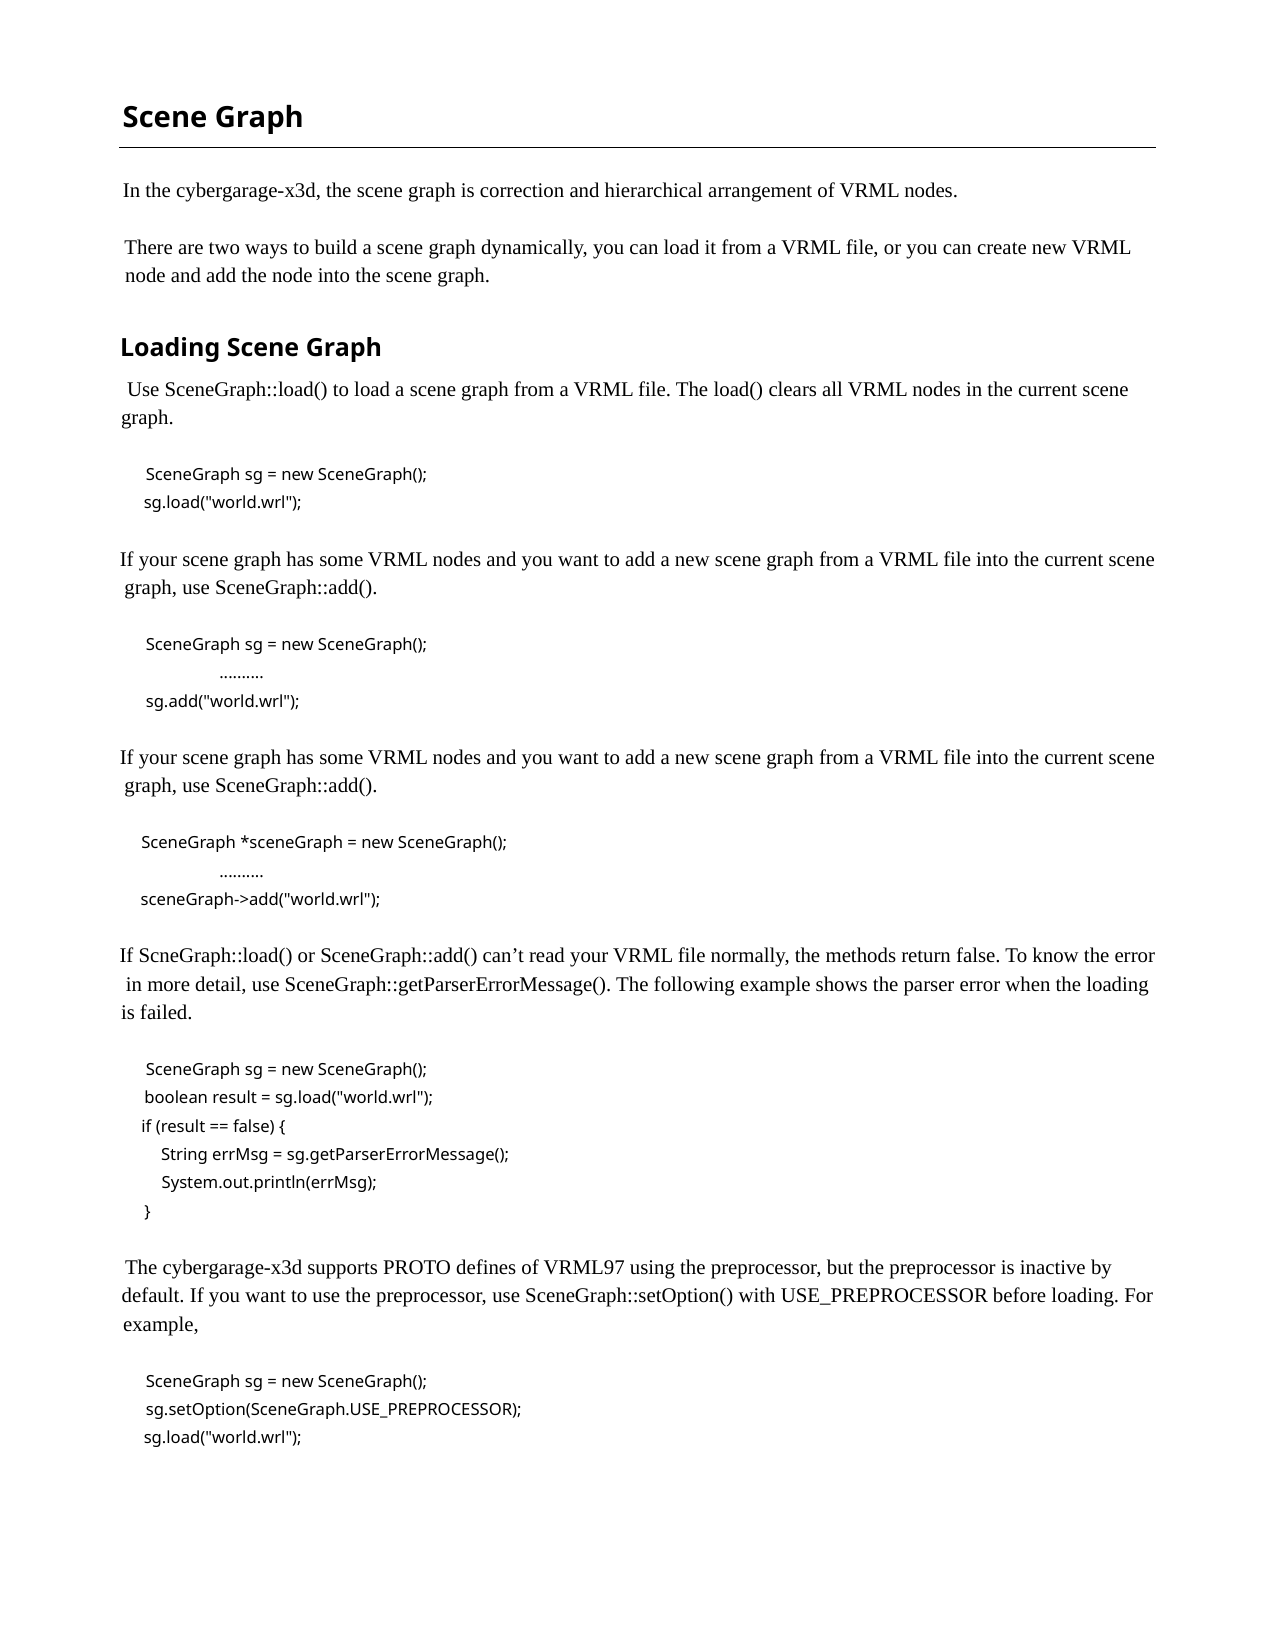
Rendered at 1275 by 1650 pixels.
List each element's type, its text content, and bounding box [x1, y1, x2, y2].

text The cybergarage-x3d supports PROTO defines of VRML97 using the preprocessor, but the preprocessor is inactive by default. If you want to use the preprocessor, use SceneGraph::setOption() with USE_PREPROCESSOR before loading. For example, [119, 1253, 1156, 1338]
text .......... [138, 658, 1156, 686]
text SceneGraph sg = new SceneGraph(); [138, 1366, 1156, 1395]
text System.out.println(errMsg); [138, 1168, 1156, 1196]
text sg.load("world.wrl"); [138, 1423, 1156, 1451]
text boolean result = sg.load("world.wrl"); [138, 1083, 1156, 1111]
text If your scene graph has some VRML nodes and you want to add a new scene graph from a VRML file into the current scene graph, use SceneGraph::add(). [119, 545, 1156, 601]
text if (result == false) { [138, 1111, 1156, 1140]
text SceneGraph sg = new SceneGraph(); [138, 630, 1156, 658]
text sg.add("world.wrl"); [138, 686, 1156, 715]
text SceneGraph sg = new SceneGraph(); [138, 460, 1156, 488]
text sg.setOption(SceneGraph.USE_PREPROCESSOR); [138, 1395, 1156, 1423]
text .......... [138, 856, 1156, 885]
subtitle Scene Graph [119, 88, 1156, 147]
text String errMsg = sg.getParserErrorMessage(); [138, 1140, 1156, 1168]
text In the cybergarage-x3d, the scene graph is correction and hierarchical arrangement of VRML nodes. [119, 176, 1156, 205]
text SceneGraph *sceneGraph = new SceneGraph(); [138, 828, 1156, 856]
text If your scene graph has some VRML nodes and you want to add a new scene graph from a VRML file into the current scene graph, use SceneGraph::add(). [119, 743, 1156, 800]
text Use SceneGraph::load() to load a scene graph from a VRML file. The load() clears all VRML nodes in the current scene graph. [119, 375, 1156, 431]
text sceneGraph->add("world.wrl"); [138, 885, 1156, 913]
text } [138, 1196, 1156, 1225]
text sg.load("world.wrl"); [138, 488, 1156, 516]
subtitle Loading Scene Graph [119, 318, 1156, 375]
text SceneGraph sg = new SceneGraph(); [138, 1055, 1156, 1083]
text If ScneGraph::load() or SceneGraph::add() can’t read your VRML file normally, the methods return false. To know the error in more detail, use SceneGraph::getParserErrorMessage(). The following example shows the parser error when the loading is failed. [119, 941, 1156, 1026]
text There are two ways to build a scene graph dynamically, you can load it from a VRML file, or you can create new VRML node and add the node into the scene graph. [119, 233, 1156, 290]
